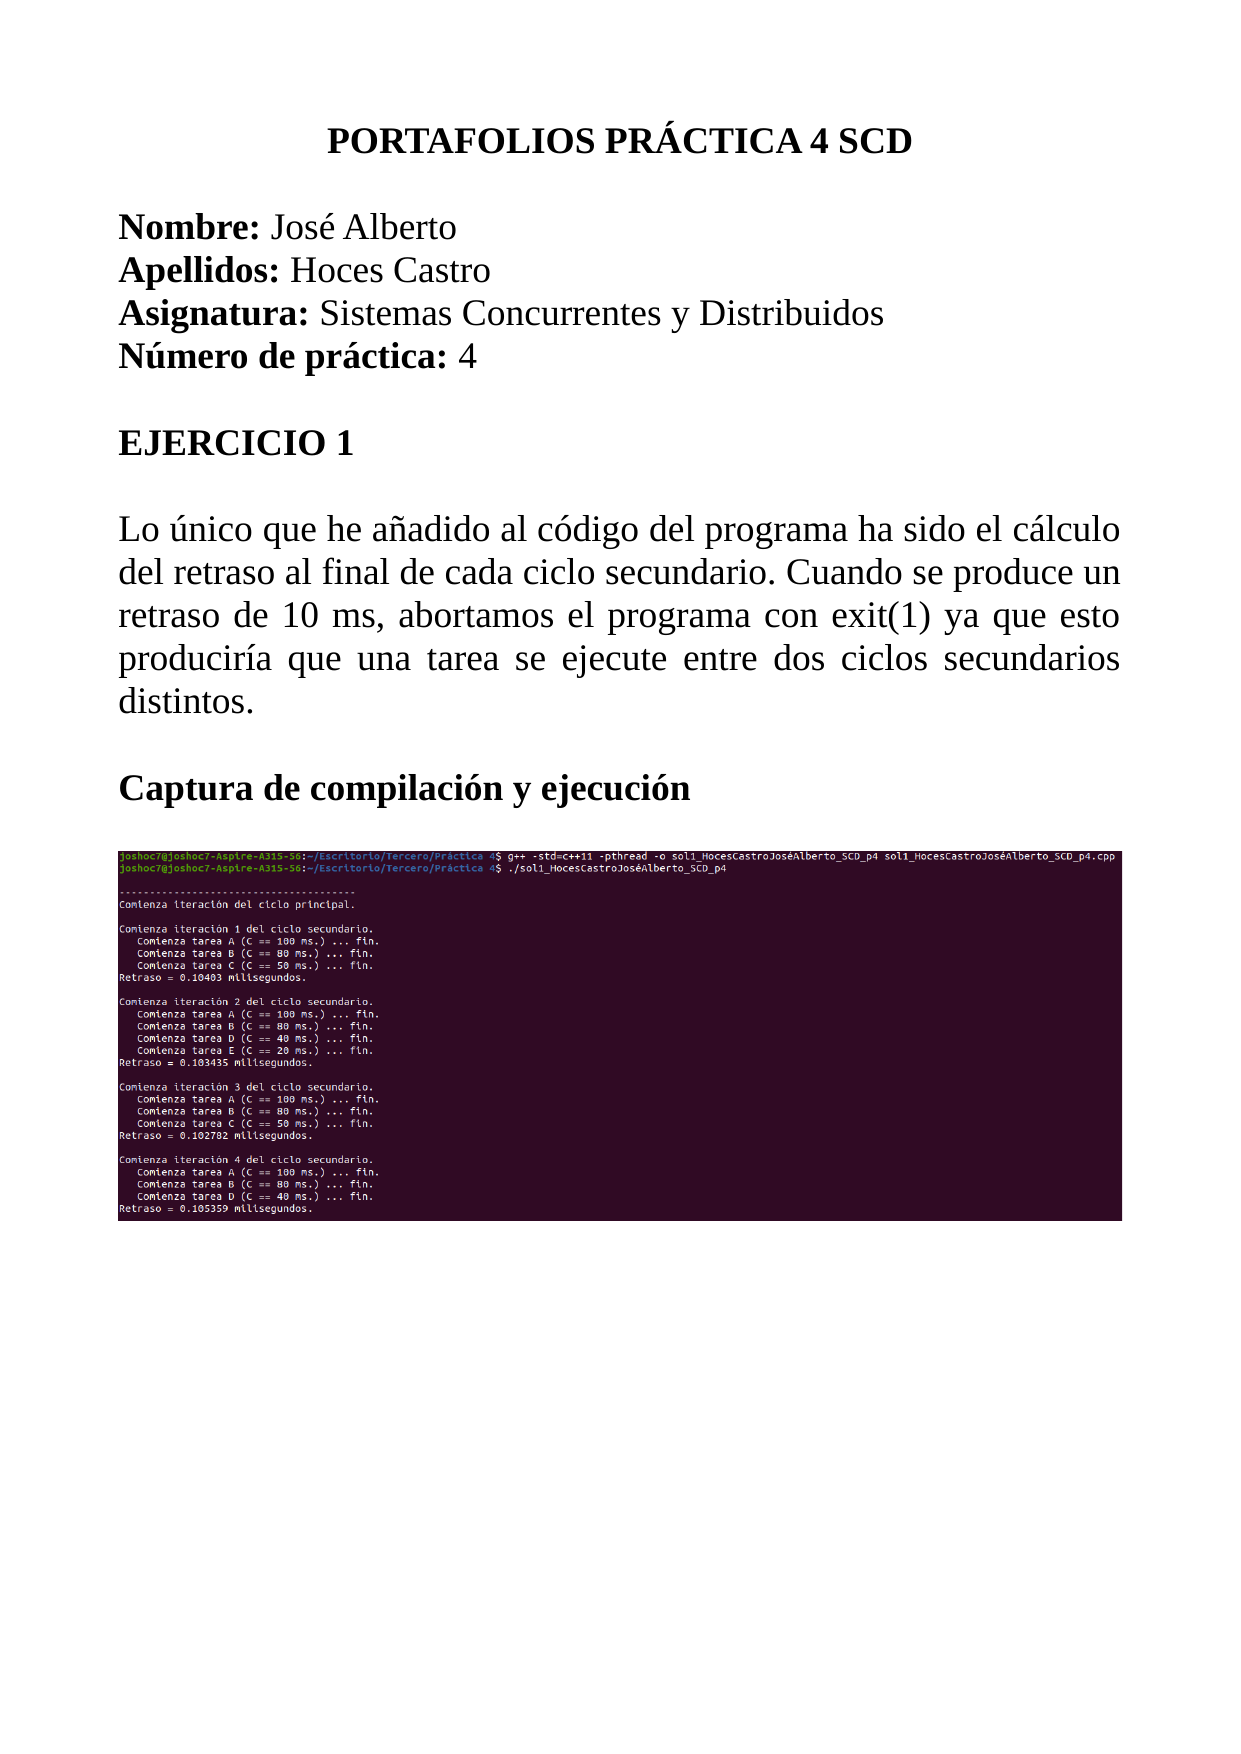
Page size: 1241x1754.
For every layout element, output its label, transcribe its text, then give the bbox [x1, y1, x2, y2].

picture [118, 851, 1123, 1221]
text EJERCICIO 1 [118, 420, 1122, 463]
text Nombre: José Alberto [118, 204, 1122, 247]
text Lo único que he añadido al código del programa ha sido el cálculo del retraso al final de cada ciclo secundario. Cuando se produce un retraso de 10 ms, abortamos el programa con exit(1) ya que esto produciría que una tarea se ejecute entre dos ciclos secundarios distintos. [118, 506, 1122, 722]
text Número de práctica: 4 [118, 334, 1122, 377]
text Captura de compilación y ejecución [118, 765, 1122, 808]
text Apellidos: Hoces Castro [118, 247, 1122, 291]
text Asignatura: Sistemas Concurrentes y Distribuidos [118, 291, 1122, 334]
text PORTAFOLIOS PRÁCTICA 4 SCD [118, 118, 1122, 161]
